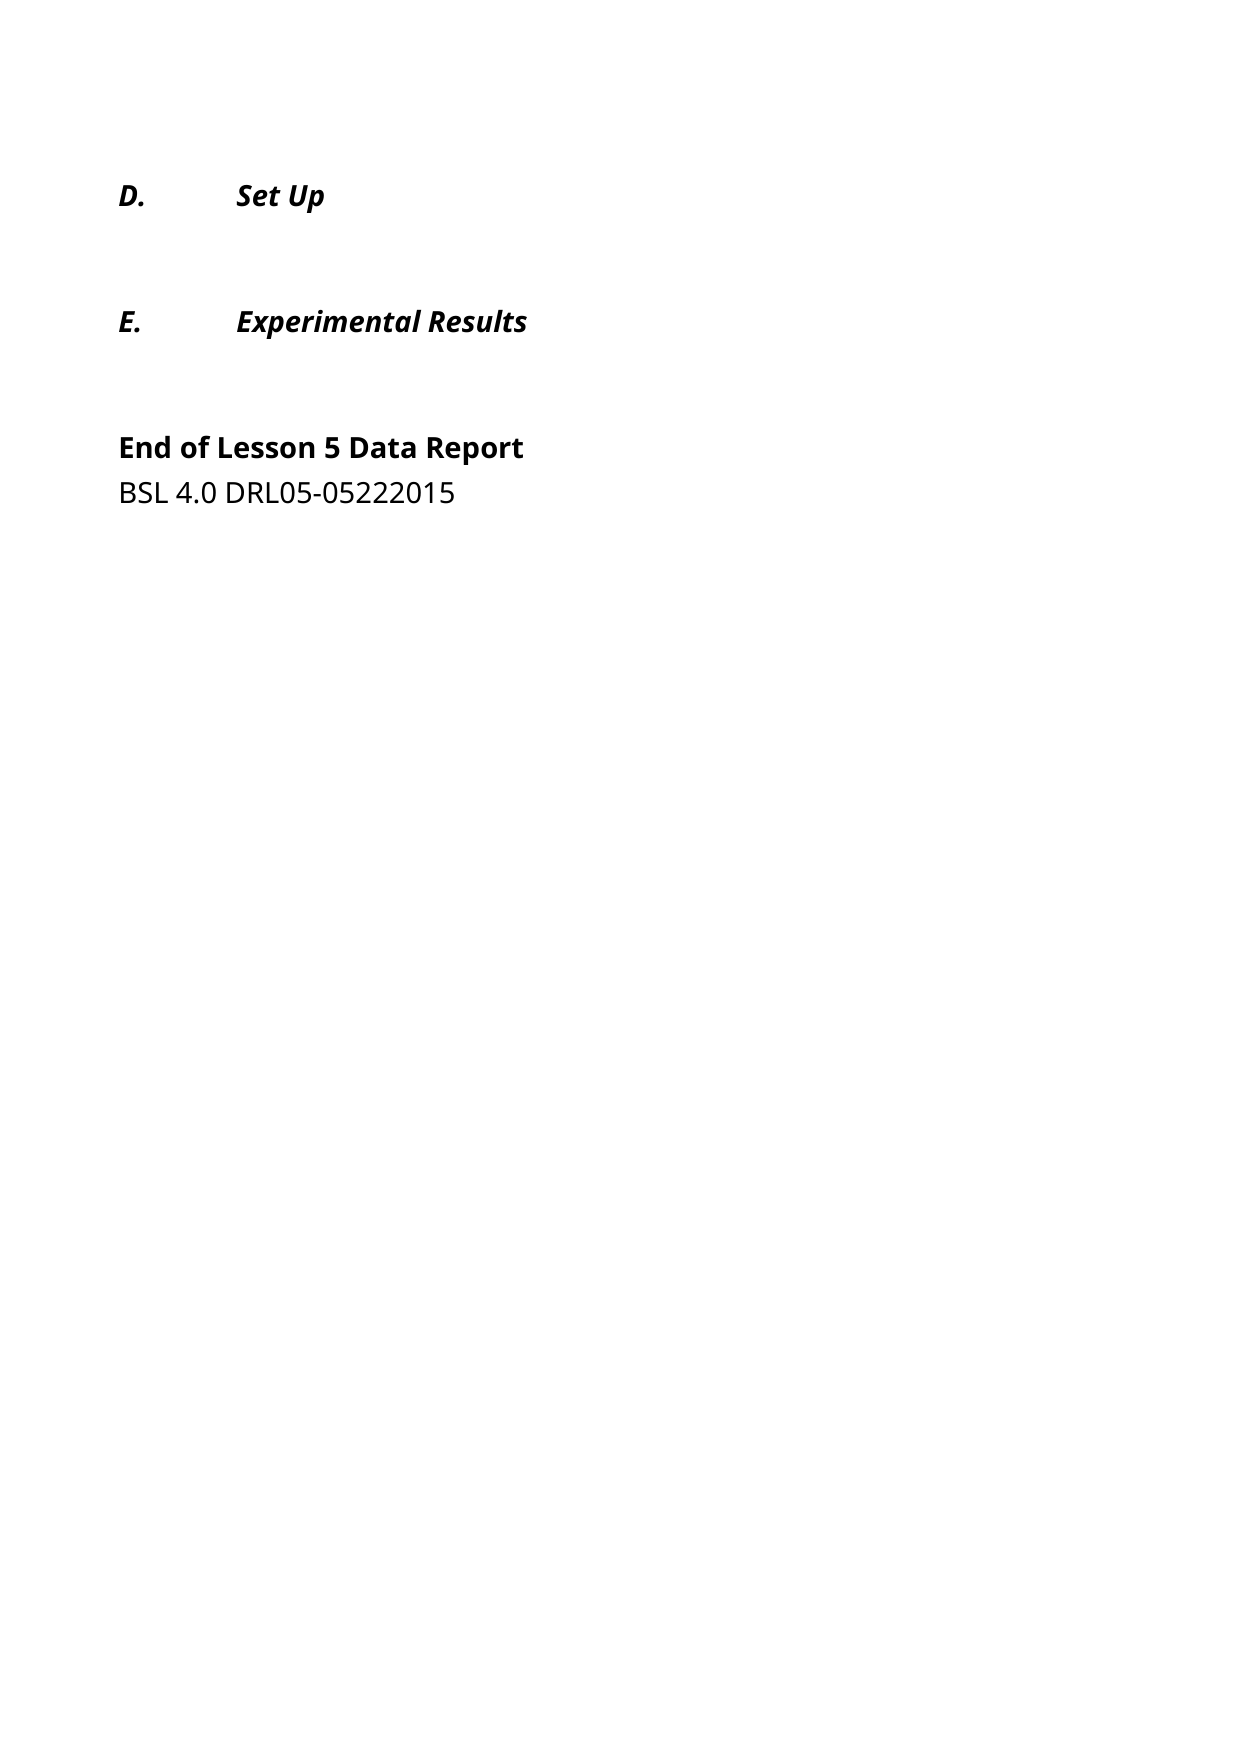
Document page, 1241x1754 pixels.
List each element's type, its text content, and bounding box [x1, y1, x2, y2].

text E. Experimental Results [118, 302, 1122, 341]
text End of Lesson 5 Data Report [118, 427, 1122, 467]
text D. Set Up [118, 176, 1122, 215]
text BSL 4.0 DRL05-05222015 [118, 472, 1122, 512]
